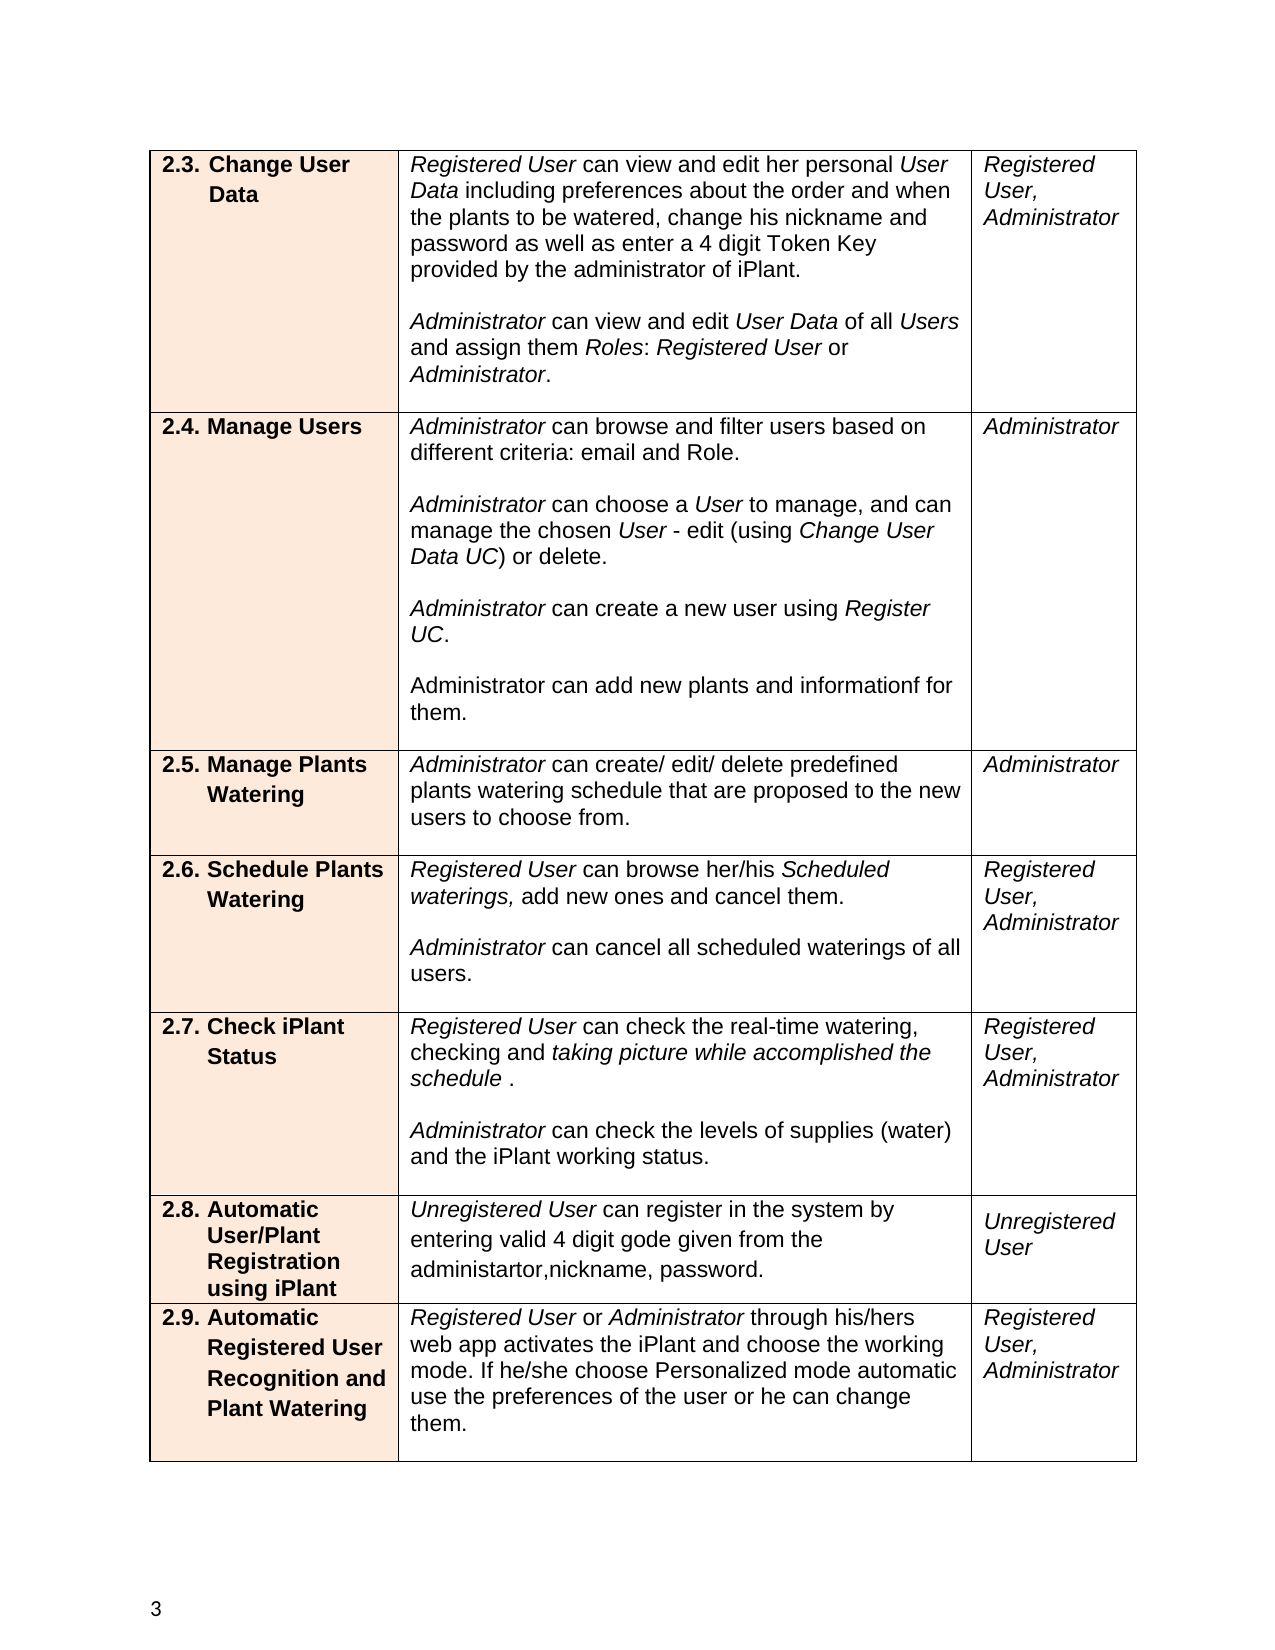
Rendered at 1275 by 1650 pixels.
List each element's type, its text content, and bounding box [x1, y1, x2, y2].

table_cell Check iPlant Status [151, 1013, 398, 1194]
table_cell Registered User can view and edit her personal User Data including preferences about the order and when the plants to be watered, change his nickname and password as well as enter a 4 digit Token Key provided by the administrator of iPlant. Administrator can view and edit User Data of all Users and assign them Roles: Registered User or Administrator. [399, 151, 971, 412]
table_cell Manage Users [151, 413, 398, 750]
table_cell Administrator can browse and filter users based on different criteria: email and Role. Administrator can choose a User to manage, and can manage the chosen User - edit (using Change User Data UC) or delete. Administrator can create a new user using Register UC. Administrator can add new plants and informationf for them. [399, 413, 971, 750]
table_cell Registered User can check the real-time watering, checking and taking picture while accomplished the schedule . Administrator can check the levels of supplies (water) and the iPlant working status. [399, 1013, 971, 1194]
table_cell Registered User can browse her/his Scheduled waterings, add new ones and cancel them. Administrator can cancel all scheduled waterings of all users. [399, 856, 971, 1012]
table_cell Administrator [972, 751, 1136, 855]
table_cell Automatic User/Plant Registration using iPlant [151, 1196, 398, 1303]
table_cell Registered User, Administrator [972, 1013, 1136, 1194]
table_cell Registered User or Administrator through his/hers web app activates the iPlant and choose the working mode. If he/she choose Personalized mode automatic use the preferences of the user or he can change them. [399, 1304, 971, 1461]
table_cell Administrator [972, 413, 1136, 750]
table_cell Administrator can create/ edit/ delete predefined plants watering schedule that are proposed to the new users to choose from. [399, 751, 971, 855]
table_cell Unregistered User [972, 1196, 1136, 1303]
table_cell Unregistered User can register in the system by entering valid 4 digit gode given from the administartor,nickname, password. [399, 1196, 971, 1303]
table_cell Registered User, Administrator [972, 1304, 1136, 1461]
table_cell Registered User, Administrator [972, 856, 1136, 1012]
table_cell Automatic Registered User Recognition and Plant Watering [151, 1304, 398, 1461]
table_cell Manage Plants Watering [151, 751, 398, 855]
table_cell Schedule Plants Watering [151, 856, 398, 1012]
table_cell Registered User, Administrator [972, 151, 1136, 412]
table_cell Change User Data [151, 151, 398, 412]
